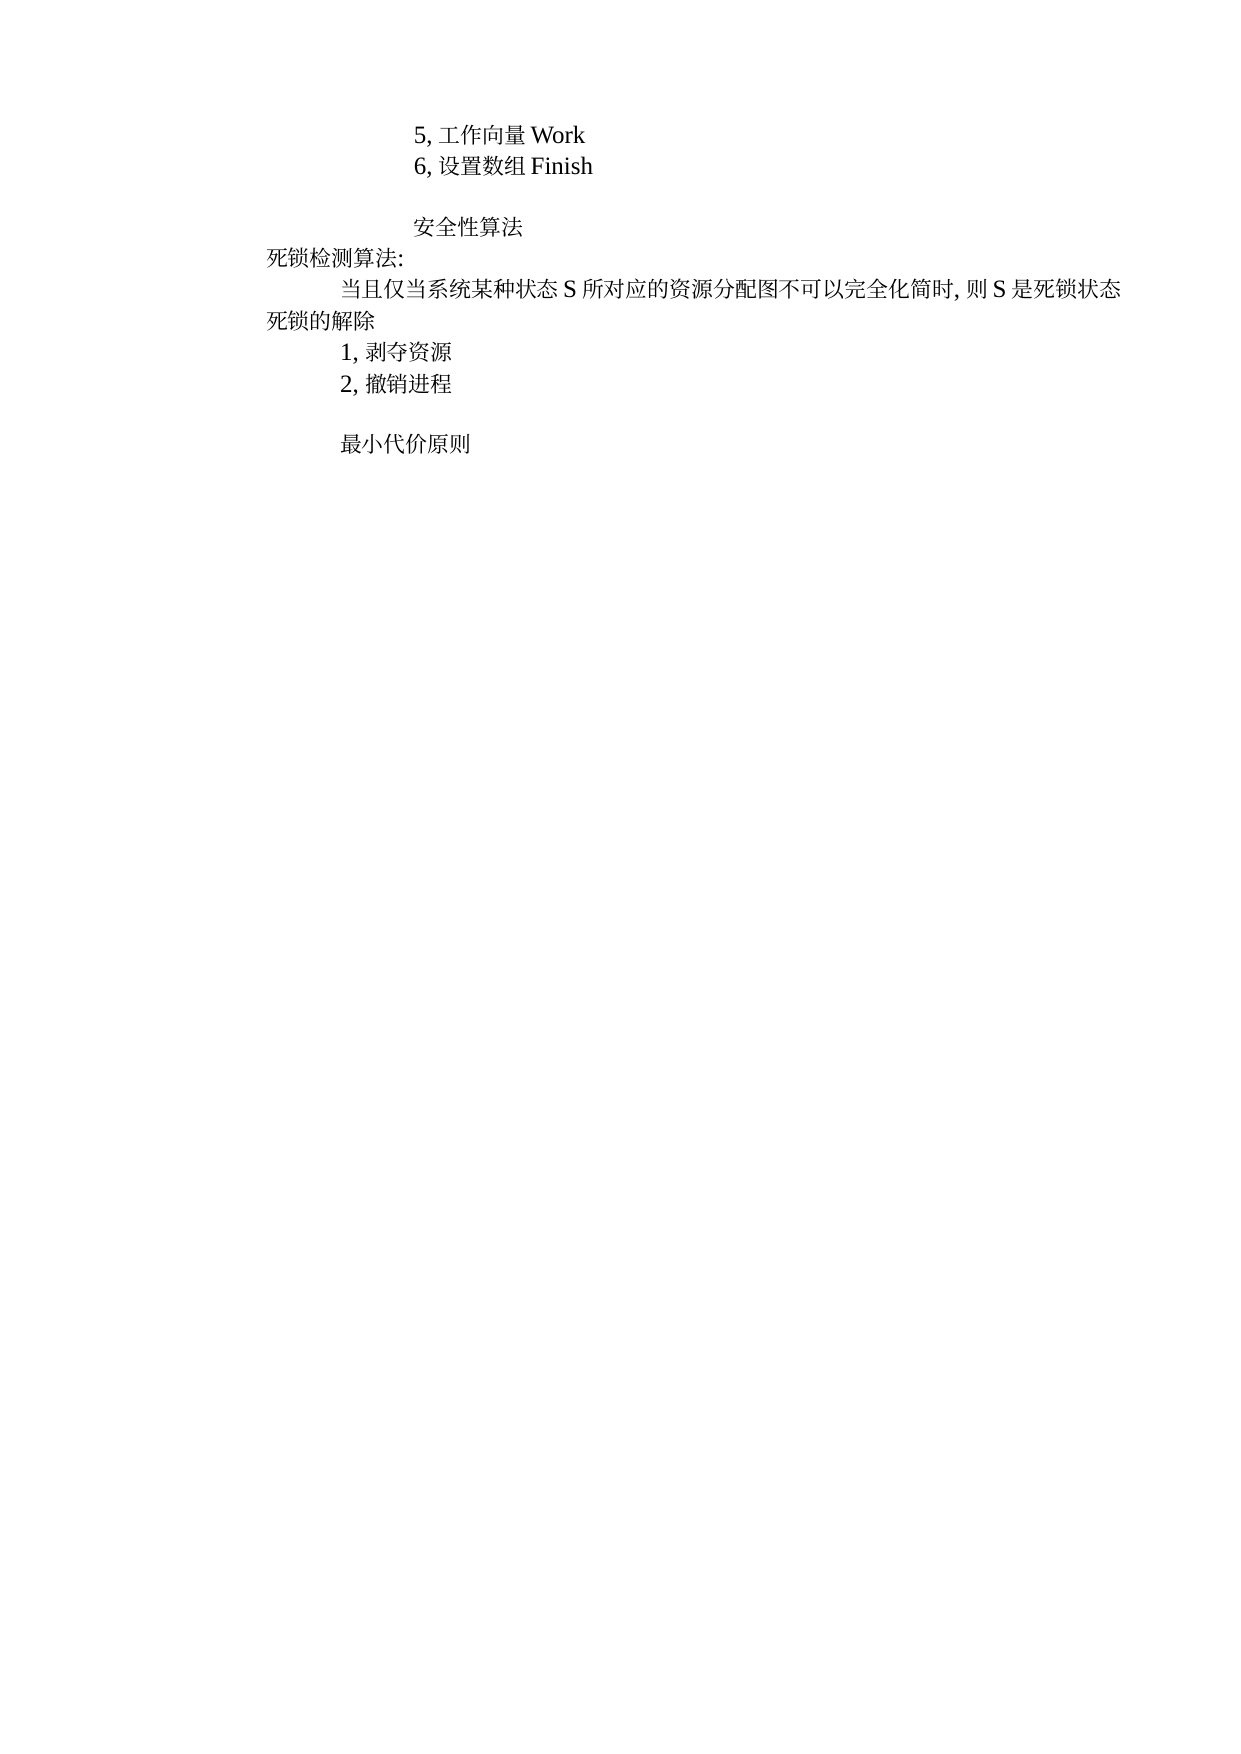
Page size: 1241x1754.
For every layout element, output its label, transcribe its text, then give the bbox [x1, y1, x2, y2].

text 最小代价原则 [118, 427, 1122, 459]
text 死锁的解除 [118, 304, 1122, 336]
text 2, 撤销进程 [118, 367, 1122, 398]
text 5, 工作向量Work [118, 118, 1122, 149]
text 1, 剥夺资源 [118, 336, 1122, 367]
text 安全性算法 [118, 210, 1122, 241]
text 6, 设置数组Finish [118, 149, 1122, 181]
text 当且仅当系统某种状态S所对应的资源分配图不可以完全化简时, 则S是死锁状态 [118, 273, 1122, 304]
text 死锁检测算法: [118, 241, 1122, 273]
